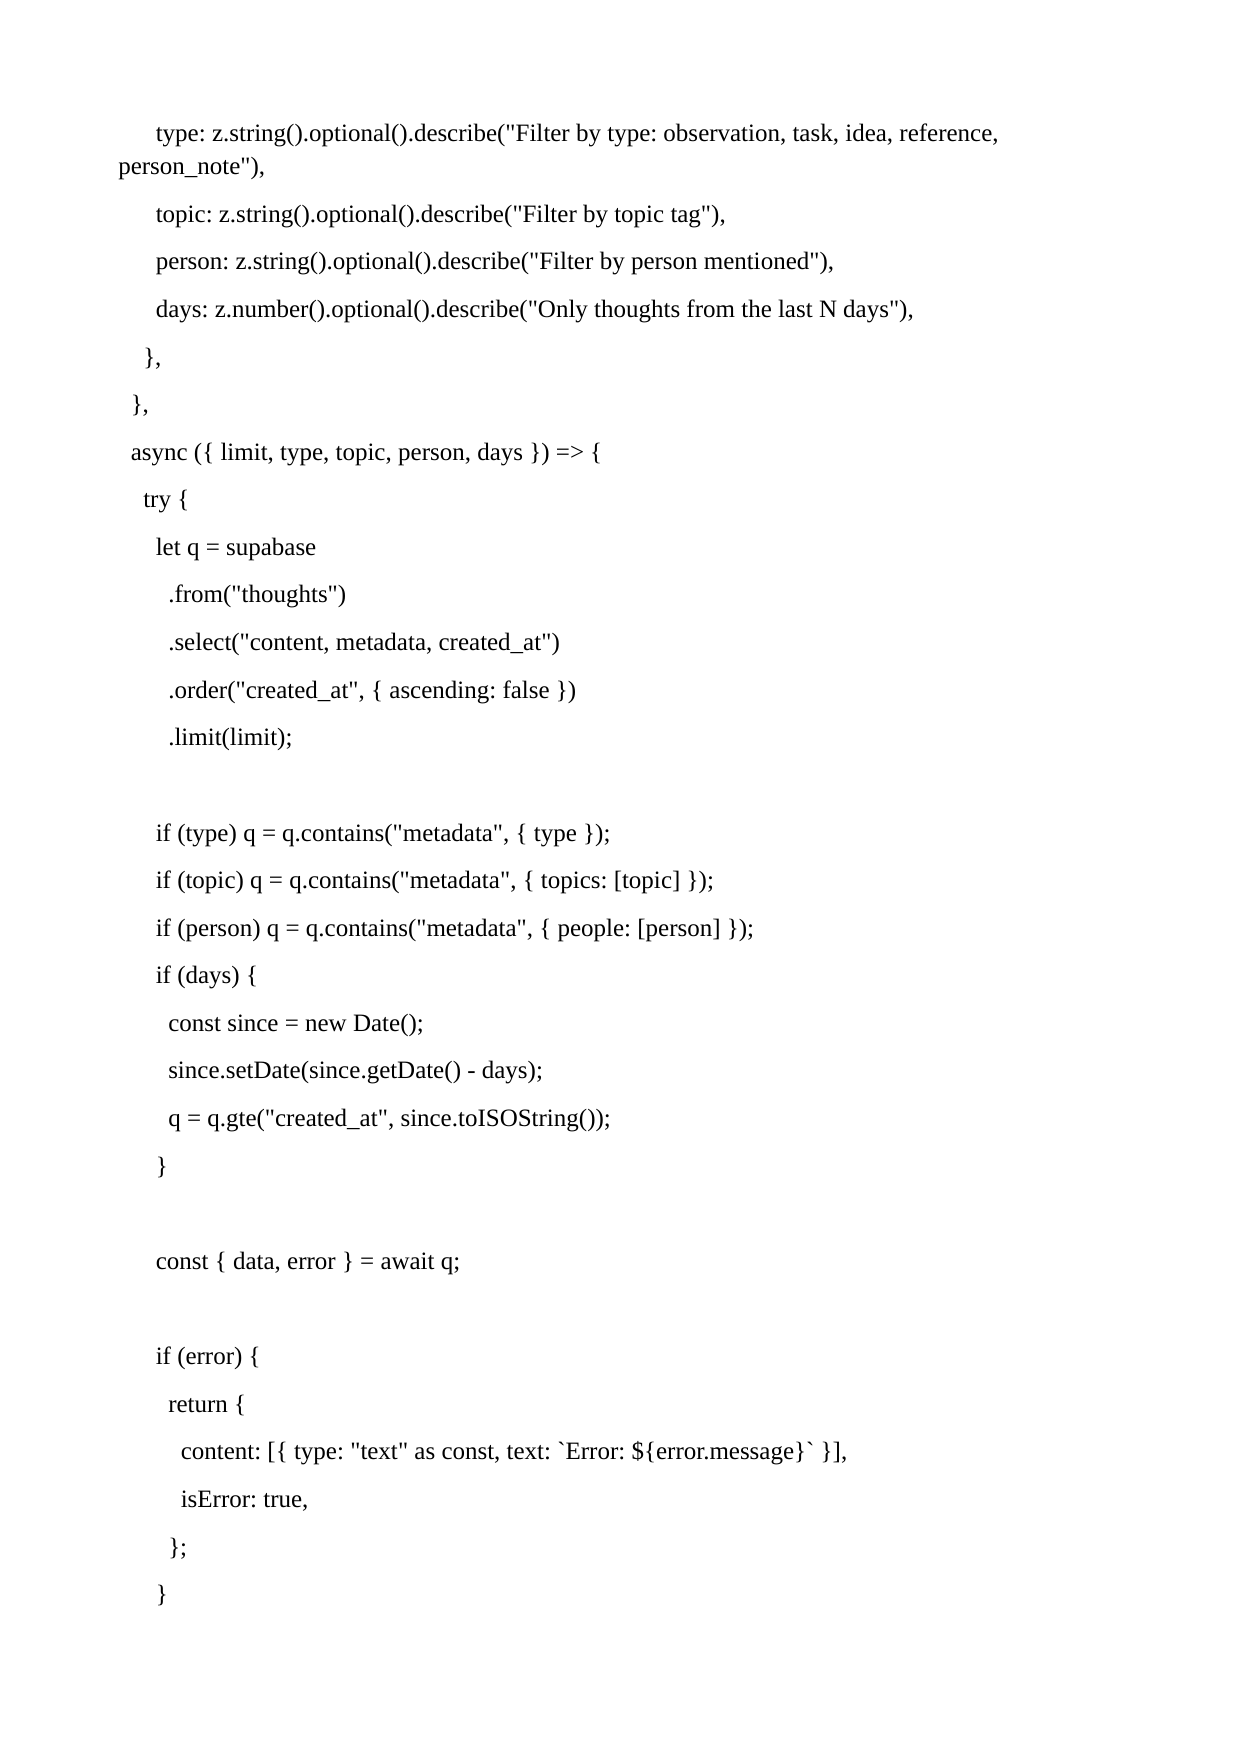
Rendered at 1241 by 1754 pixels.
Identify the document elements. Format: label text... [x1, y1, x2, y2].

text } [118, 1151, 1122, 1179]
text let q = supabase [118, 532, 1122, 561]
text const since = new Date(); [118, 1008, 1122, 1037]
text .order("created_at", { ascending: false }) [118, 675, 1122, 703]
text }; [118, 1532, 1122, 1560]
text .limit(limit); [118, 722, 1122, 751]
text if (days) { [118, 960, 1122, 989]
text topic: z.string().optional().describe("Filter by topic tag"), [118, 199, 1122, 227]
text q = q.gte("created_at", since.toISOString()); [118, 1103, 1122, 1132]
text if (error) { [118, 1341, 1122, 1370]
text .from("thoughts") [118, 579, 1122, 608]
text }, [118, 342, 1122, 370]
text isError: true, [118, 1484, 1122, 1513]
text content: [{ type: "text" as const, text: `Error: ${error.message}` }], [118, 1436, 1122, 1465]
text .select("content, metadata, created_at") [118, 627, 1122, 656]
text async ({ limit, type, topic, person, days }) => { [118, 437, 1122, 466]
text try { [118, 484, 1122, 513]
text days: z.number().optional().describe("Only thoughts from the last N days"), [118, 294, 1122, 323]
text since.setDate(since.getDate() - days); [118, 1056, 1122, 1084]
text if (topic) q = q.contains("metadata", { topics: [topic] }); [118, 865, 1122, 894]
text } [118, 1579, 1122, 1608]
text person: z.string().optional().describe("Filter by person mentioned"), [118, 246, 1122, 275]
text type: z.string().optional().describe("Filter by type: observation, task, idea, reference, person_note"), [118, 118, 1122, 180]
text if (person) q = q.contains("metadata", { people: [person] }); [118, 913, 1122, 942]
text return { [118, 1389, 1122, 1418]
text }, [118, 389, 1122, 418]
text const { data, error } = await q; [118, 1246, 1122, 1275]
text if (type) q = q.contains("metadata", { type }); [118, 818, 1122, 846]
